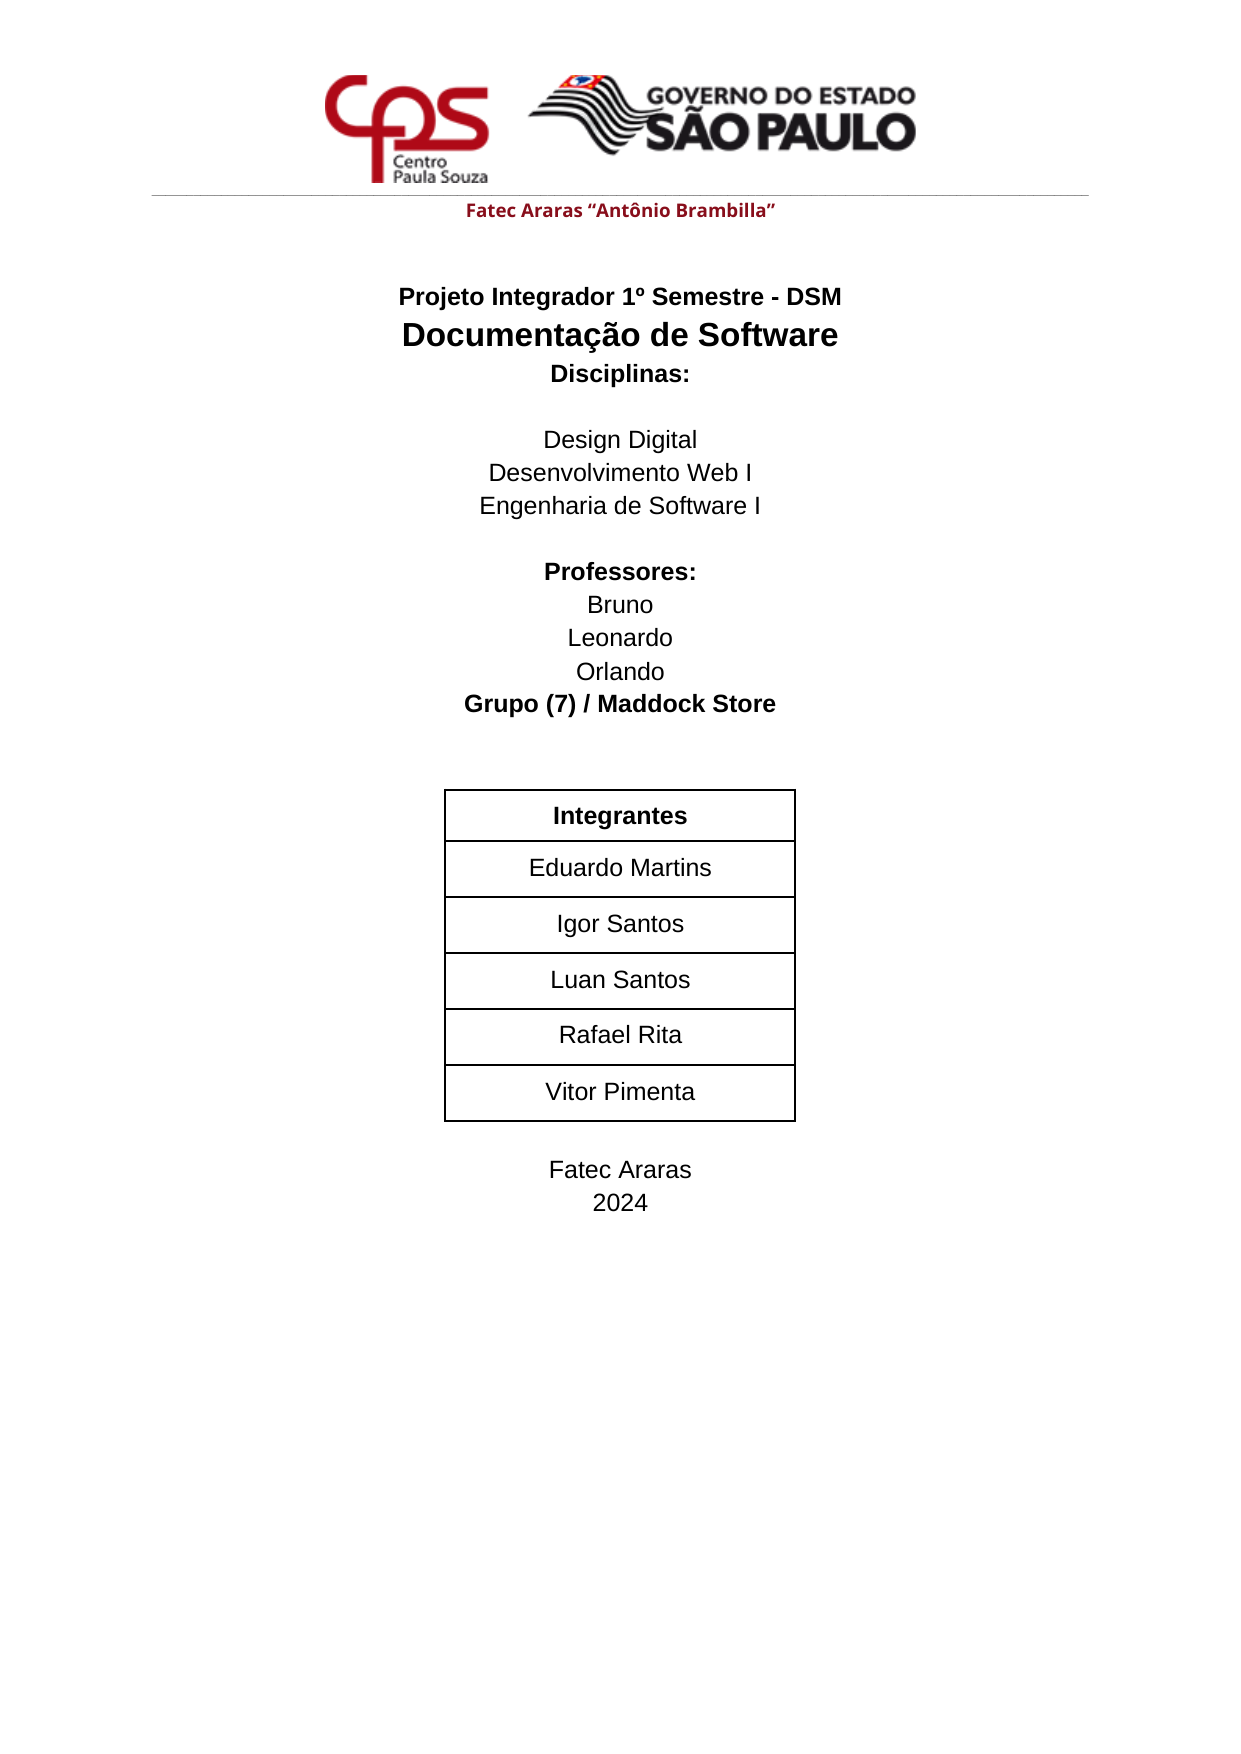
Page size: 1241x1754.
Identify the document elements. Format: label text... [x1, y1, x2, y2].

text Bruno [150, 590, 1091, 619]
text Documentação de Software [150, 315, 1091, 353]
text Fatec Araras [150, 1155, 1091, 1184]
text Orlando [150, 656, 1091, 685]
table_cell Rafael Rita [446, 1010, 794, 1064]
table_cell Igor Santos [446, 898, 794, 952]
table_cell Vitor Pimenta [446, 1066, 794, 1120]
text Engenharia de Software I [150, 491, 1091, 520]
text Professores: [150, 557, 1091, 586]
text Desenvolvimento Web I [150, 458, 1091, 487]
text Design Digital [150, 425, 1091, 454]
text 2024 [150, 1188, 1091, 1217]
text Leonardo [150, 623, 1091, 652]
text Projeto Integrador 1º Semestre - DSM [150, 282, 1091, 311]
table_cell Luan Santos [446, 954, 794, 1008]
table_cell Eduardo Martins [446, 842, 794, 896]
text Disciplinas: [150, 359, 1091, 388]
text Grupo (7) / Maddock Store [150, 689, 1091, 718]
table_header Integrantes [446, 791, 794, 840]
